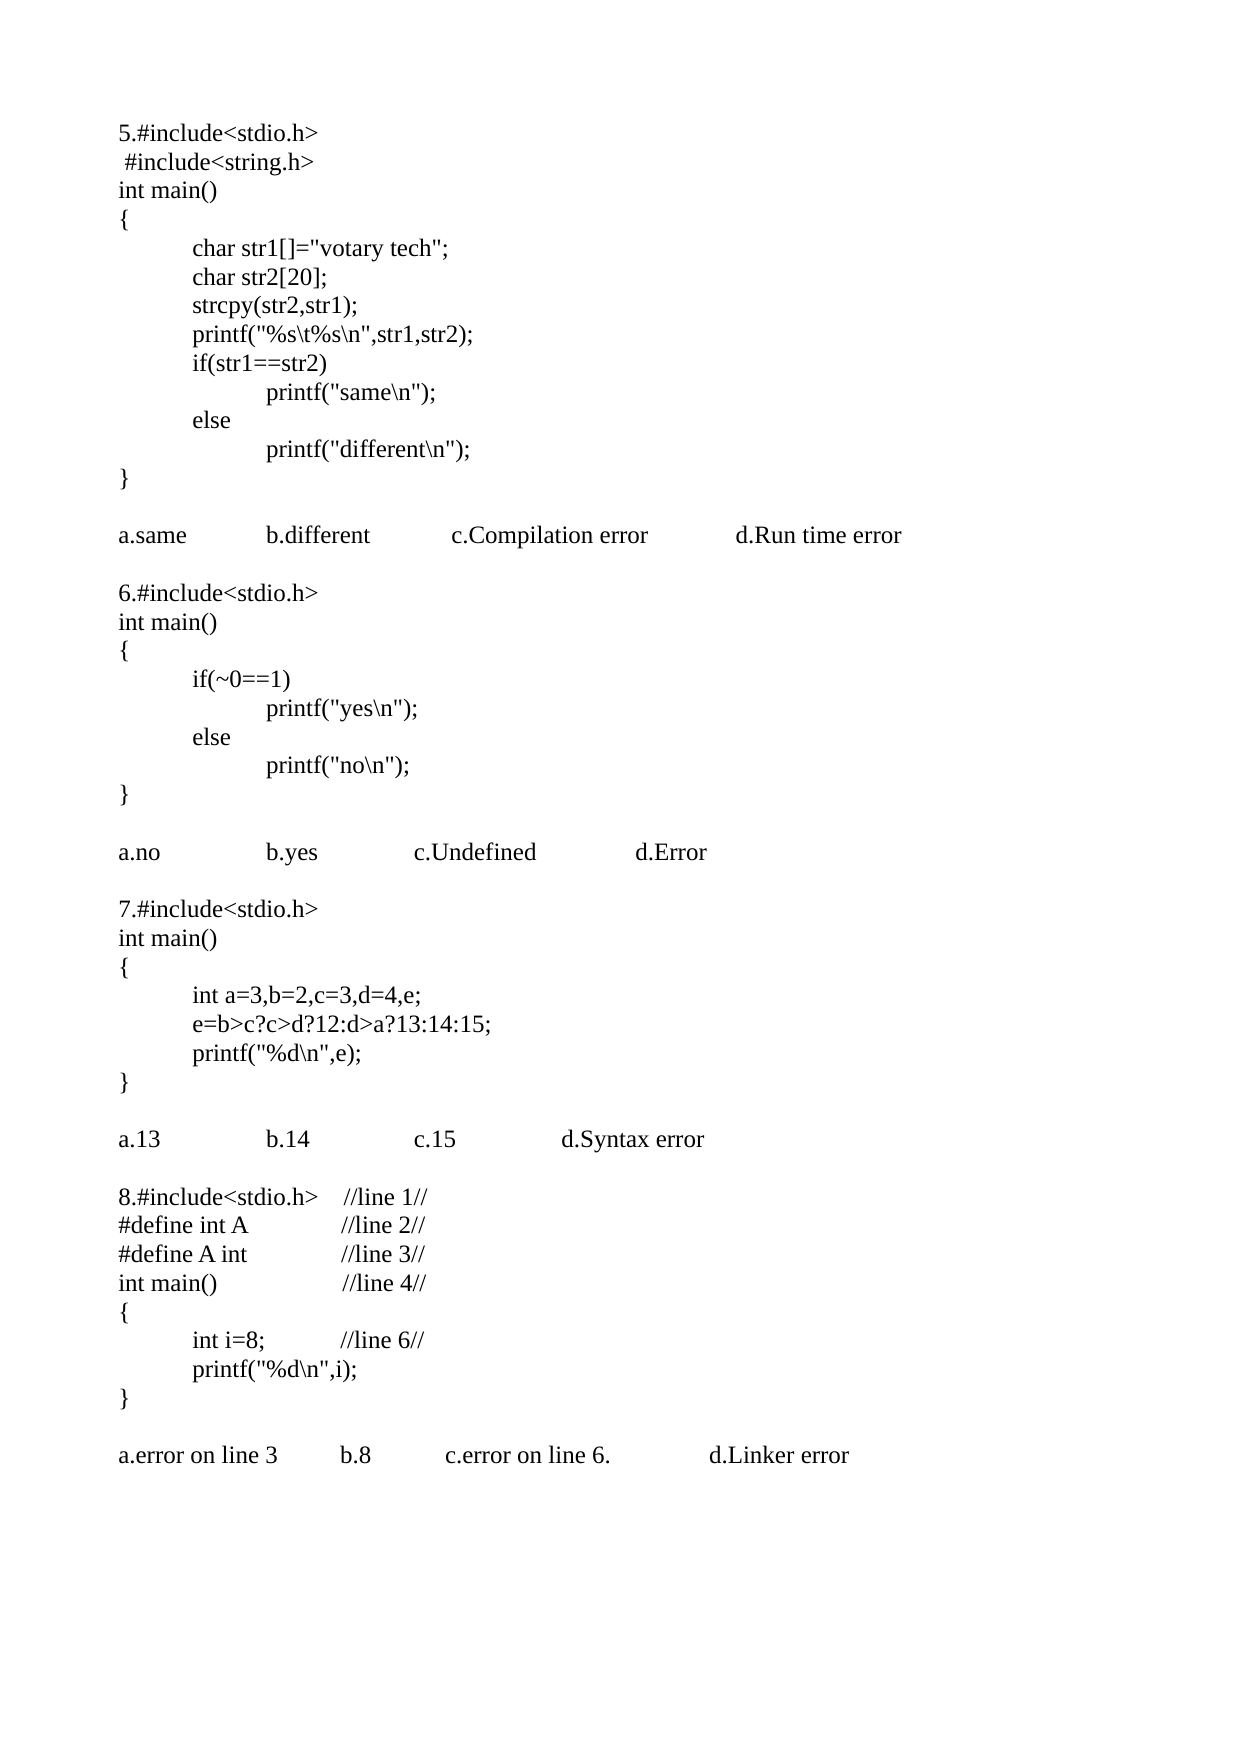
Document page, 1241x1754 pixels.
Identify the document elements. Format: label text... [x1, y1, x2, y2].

text int main() [118, 923, 1122, 952]
text printf("%d\n",i); [118, 1354, 1122, 1383]
text printf("%d\n",e); [118, 1038, 1122, 1067]
text #define A int //line 3// [118, 1239, 1122, 1268]
text a.same b.different c.Compilation error d.Run time error [118, 521, 1122, 549]
text e=b>c?c>d?12:d>a?13:14:15; [118, 1009, 1122, 1038]
text if(str1==str2) [118, 348, 1122, 377]
text a.no b.yes c.Undefined d.Error [118, 837, 1122, 866]
text char str1[]="votary tech"; [118, 233, 1122, 262]
text int main() [118, 176, 1122, 204]
text int main() [118, 607, 1122, 636]
text else [118, 406, 1122, 434]
text } [118, 1383, 1122, 1412]
text } [118, 779, 1122, 808]
text #include<string.h> [118, 147, 1122, 176]
text strcpy(str2,str1); [118, 291, 1122, 319]
text char str2[20]; [118, 262, 1122, 291]
text 7.#include<stdio.h> [118, 894, 1122, 923]
text 8.#include<stdio.h> //line 1// [118, 1182, 1122, 1211]
text { [118, 636, 1122, 664]
text int i=8; //line 6// [118, 1326, 1122, 1354]
text } [118, 463, 1122, 492]
text int a=3,b=2,c=3,d=4,e; [118, 981, 1122, 1009]
text } [118, 1067, 1122, 1096]
text 6.#include<stdio.h> [118, 578, 1122, 607]
text #define int A //line 2// [118, 1211, 1122, 1239]
text else [118, 722, 1122, 751]
text { [118, 204, 1122, 233]
text { [118, 952, 1122, 981]
text a.error on line 3 b.8 c.error on line 6. d.Linker error [118, 1441, 1122, 1469]
text printf("same\n"); [118, 377, 1122, 406]
text printf("yes\n"); [118, 693, 1122, 722]
text printf("%s\t%s\n",str1,str2); [118, 319, 1122, 348]
text printf("different\n"); [118, 434, 1122, 463]
text if(~0==1) [118, 664, 1122, 693]
text printf("no\n"); [118, 751, 1122, 779]
text int main() //line 4// [118, 1268, 1122, 1297]
text { [118, 1297, 1122, 1326]
text 5.#include<stdio.h> [118, 118, 1122, 147]
text a.13 b.14 c.15 d.Syntax error [118, 1124, 1122, 1153]
